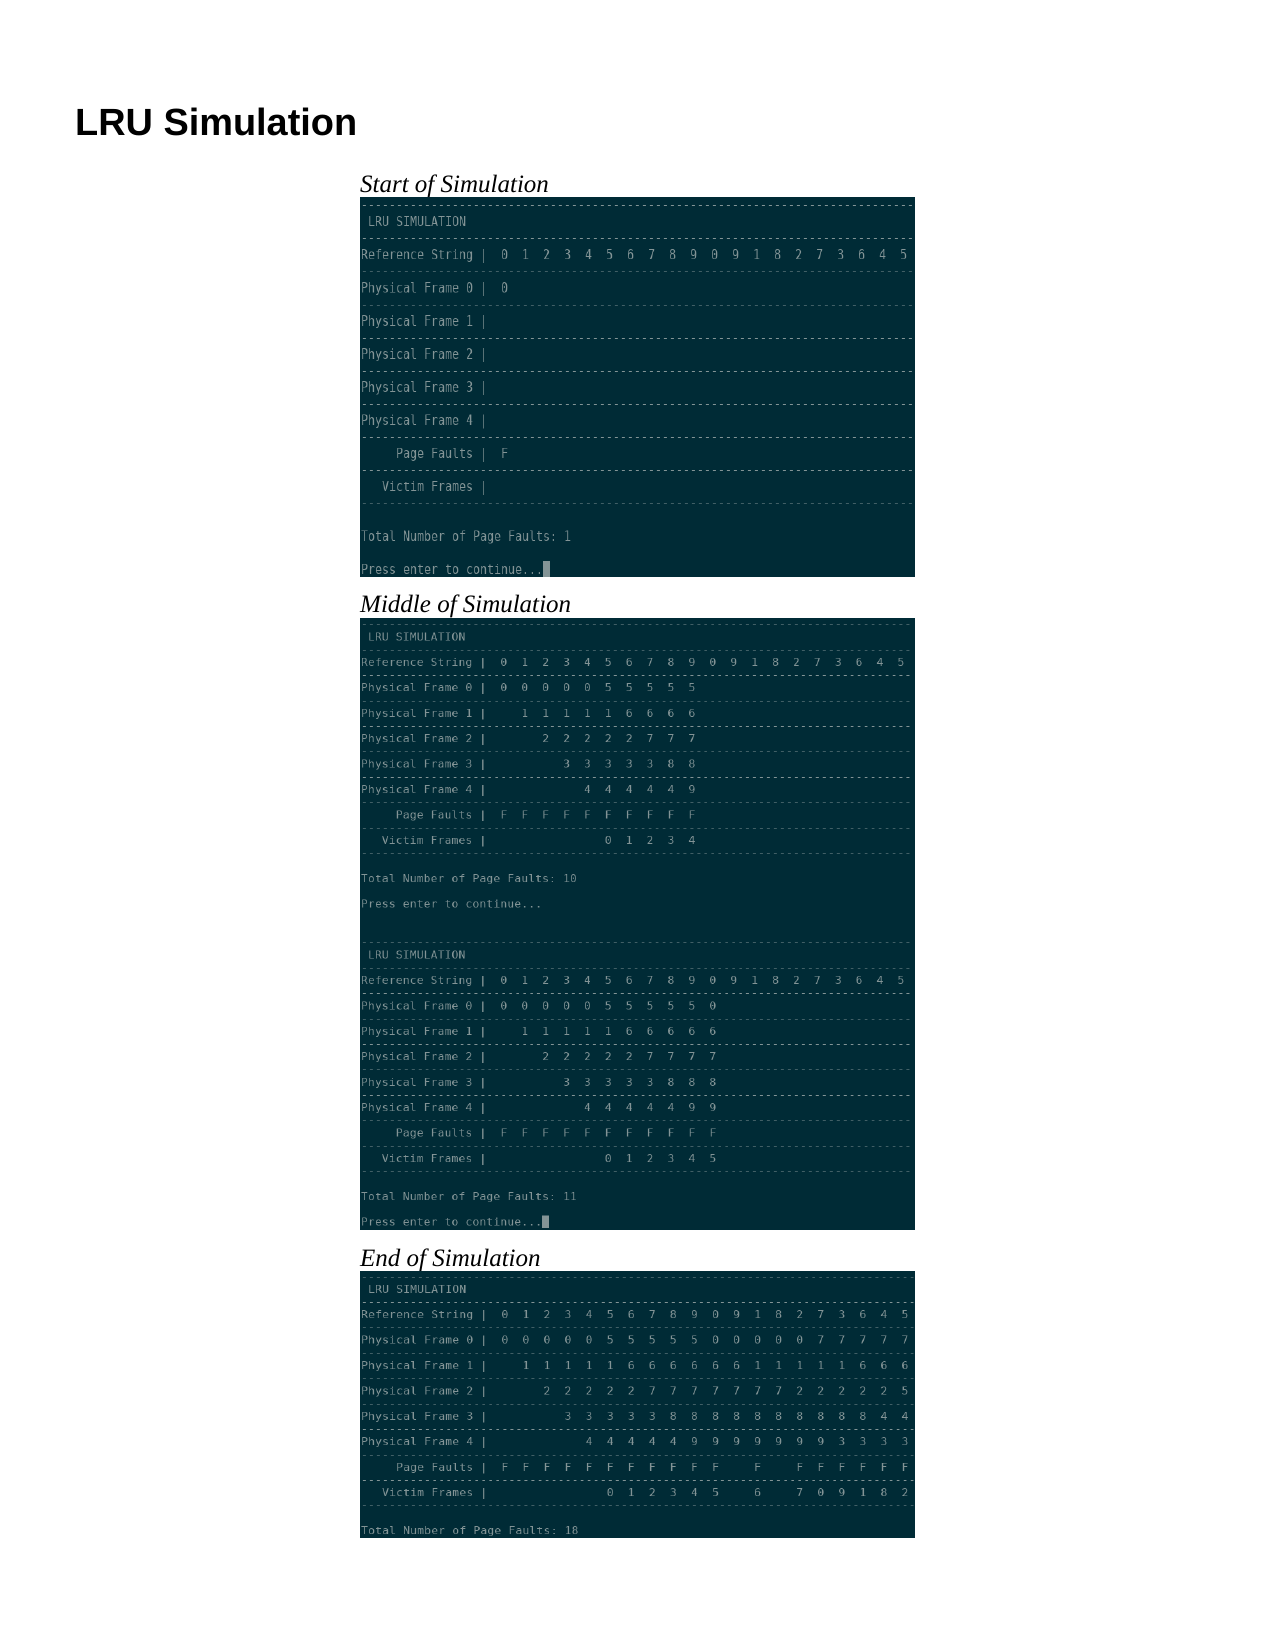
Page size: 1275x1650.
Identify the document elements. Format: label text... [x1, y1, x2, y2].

text Start of Simulation [360, 169, 915, 197]
picture [544, 562, 549, 577]
picture [543, 1216, 548, 1227]
picture [443, 1338, 451, 1343]
picture [443, 1389, 451, 1394]
text End of Simulation [360, 1243, 915, 1271]
subtitle LRU Simulation [75, 100, 1200, 144]
text Middle of Simulation [360, 589, 915, 618]
